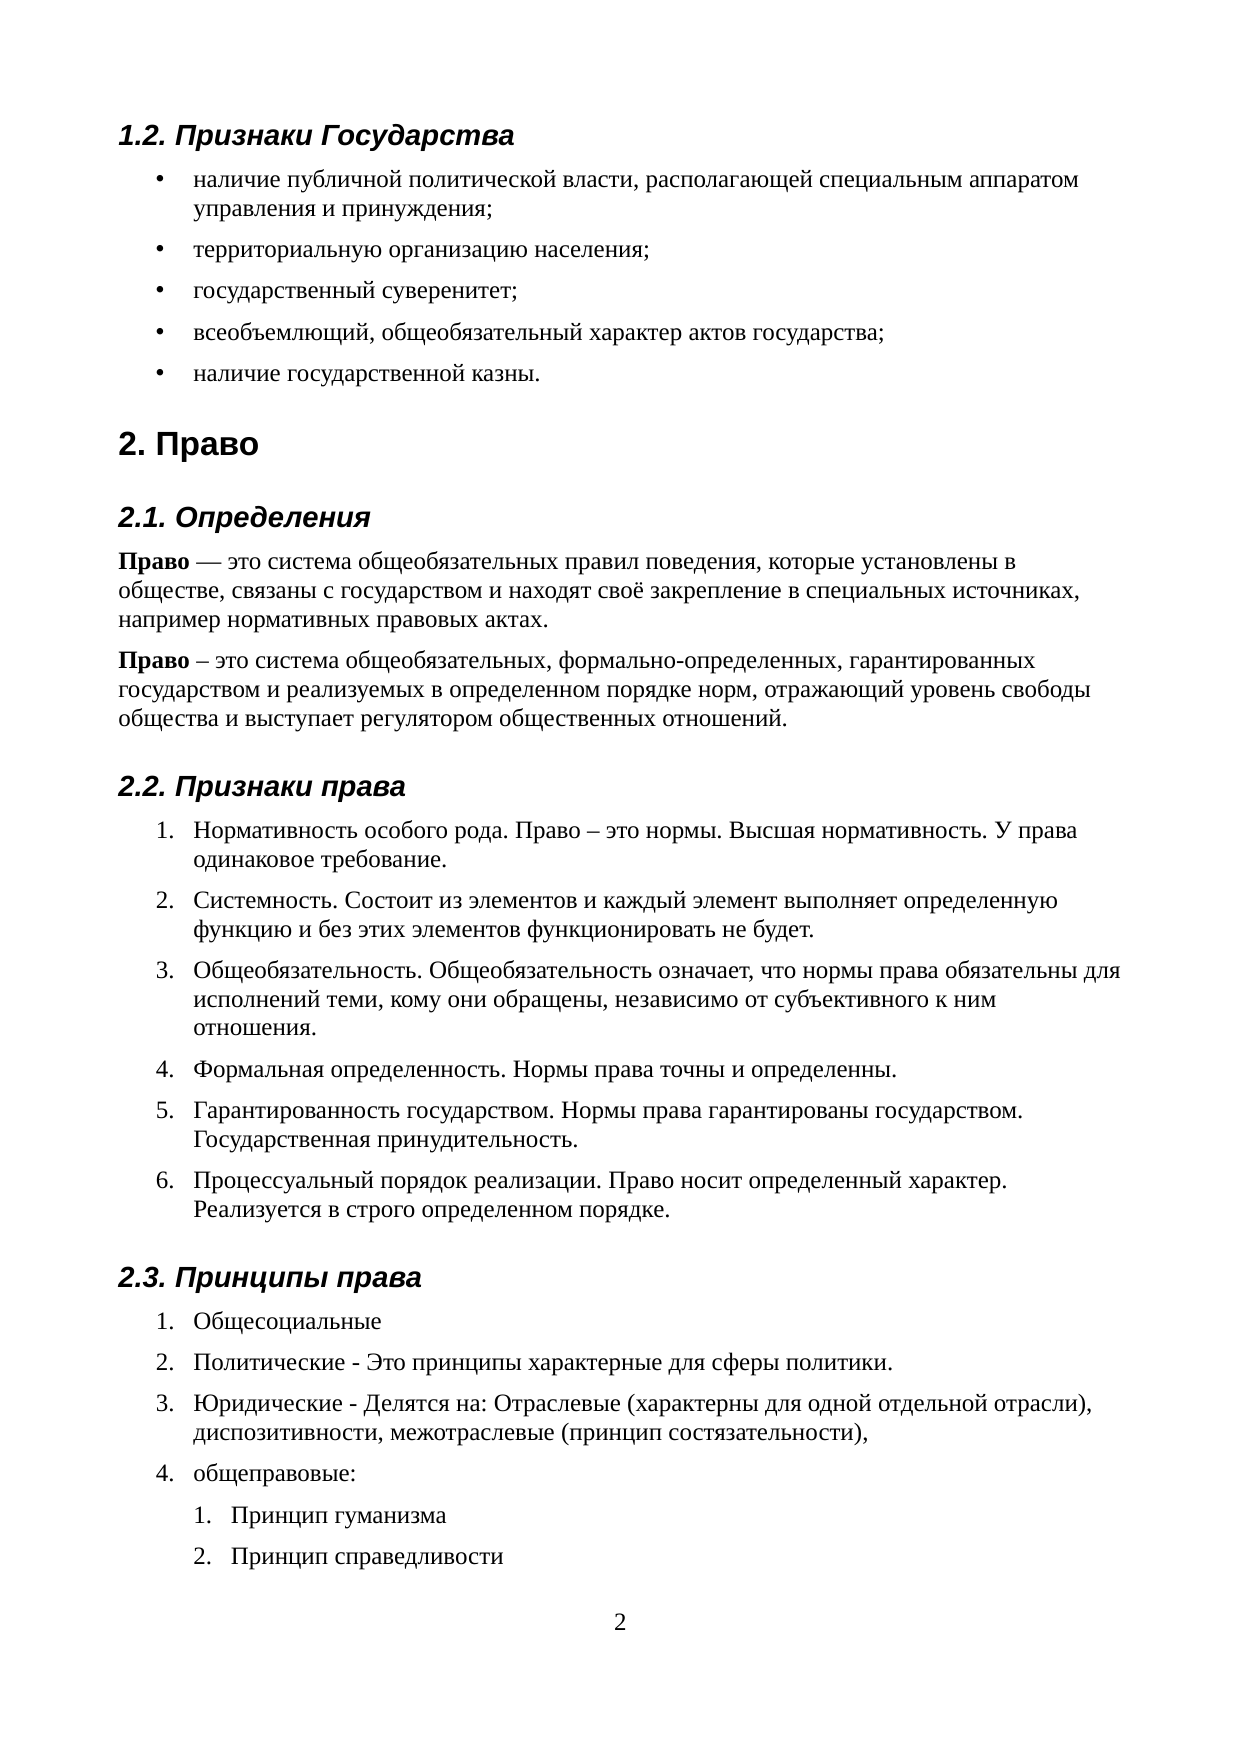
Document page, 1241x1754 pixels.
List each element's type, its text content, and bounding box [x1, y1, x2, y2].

subtitle Признаки права [118, 769, 1122, 802]
list Юридические - Делятся на: Отраслевые (характерны для одной отдельной отрасли), диспозитивности, межотраслевые (принцип состязательности), [156, 1388, 1122, 1446]
list государственный суверенитет; [156, 275, 1122, 304]
list Нормативность особого рода. Право – это нормы. Высшая нормативность. У права одинаковое требование. [156, 815, 1122, 872]
list общеправовые: [156, 1458, 1122, 1487]
text Право — это система общеобязательных правил поведения, которые установлены в обществе, связаны с государством и находят своё закрепление в специальных источниках, например нормативных правовых актах. [118, 546, 1122, 633]
list Гарантированность государством. Нормы права гарантированы государством. Государственная принудительность. [156, 1095, 1122, 1152]
subtitle Определения [118, 500, 1122, 534]
subtitle Признаки Государства [118, 118, 1122, 152]
list наличие публичной политической власти, располагающей специальным аппаратом управления и принуждения; [156, 164, 1122, 222]
list территориальную организацию населения; [156, 234, 1122, 263]
list Формальная определенность. Нормы права точны и определенны. [156, 1054, 1122, 1082]
subtitle Принципы права [118, 1260, 1122, 1293]
list Политические - Это принципы характерные для сферы политики. [156, 1347, 1122, 1376]
subtitle Право [118, 424, 1122, 463]
list наличие государственной казны. [156, 358, 1122, 387]
list Системность. Состоит из элементов и каждый элемент выполняет определенную функцию и без этих элементов функционировать не будет. [156, 885, 1122, 942]
list всеобъемлющий, общеобязательный характер актов государства; [156, 317, 1122, 345]
list Принцип гуманизма [193, 1500, 1122, 1528]
list Общеобязательность. Общеобязательность означает, что нормы права обязательны для исполнений теми, кому они обращены, независимо от субъективного к ним отношения. [156, 955, 1122, 1041]
text Право – это система общеобязательных, формально-определенных, гарантированных государством и реализуемых в определенном порядке норм, отражающий уровень свободы общества и выступает регулятором общественных отношений. [118, 645, 1122, 731]
list Принцип справедливости [193, 1541, 1122, 1570]
list Процессуальный порядок реализации. Право носит определенный характер. Реализуется в строго определенном порядке. [156, 1165, 1122, 1222]
list Общесоциальные [156, 1306, 1122, 1335]
